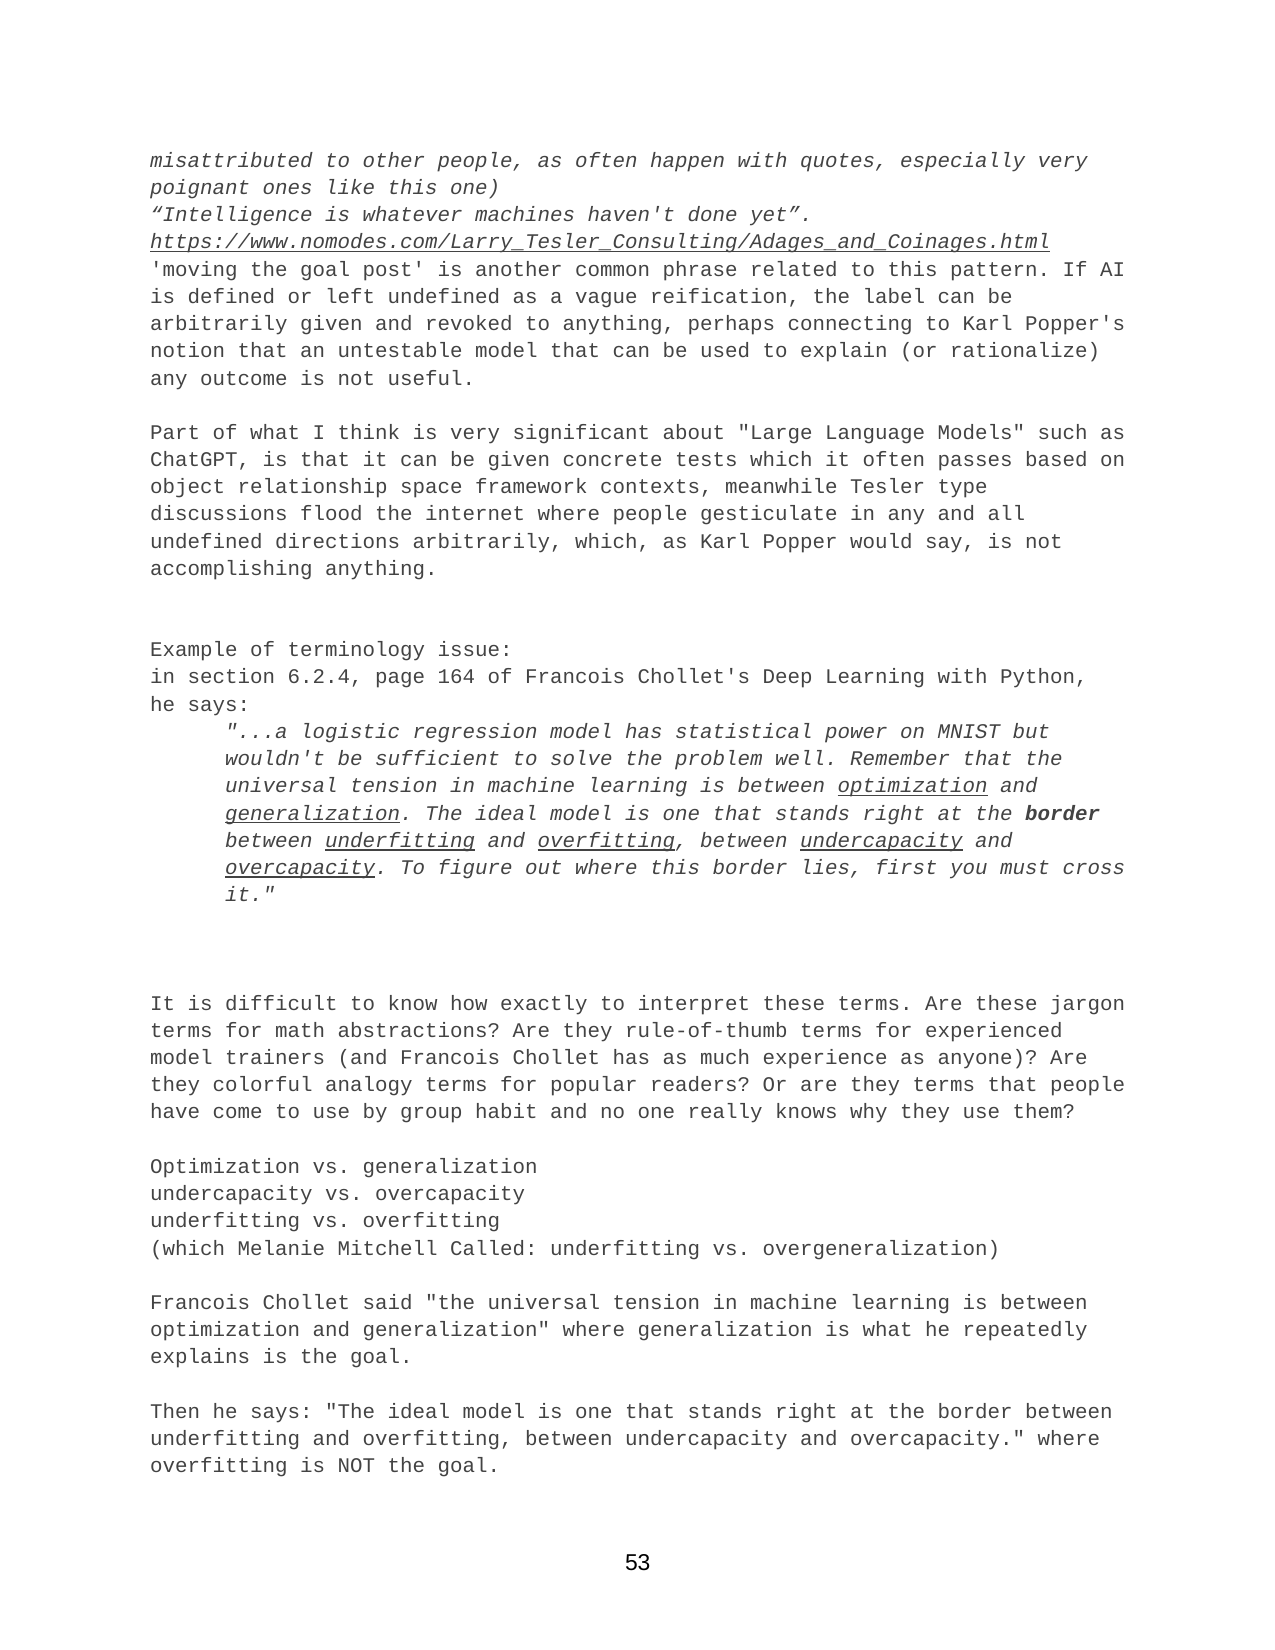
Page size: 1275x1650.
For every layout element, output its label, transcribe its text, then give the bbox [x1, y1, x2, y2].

text “Intelligence is whatever machines haven't done yet”. [150, 204, 1125, 228]
text Then he says: "The ideal model is one that stands right at the border between underfitting and overfitting, between undercapacity and overcapacity." where overfitting is NOT the goal. [150, 1401, 1125, 1479]
text 'moving the goal post' is another common phrase related to this pattern. If AI is defined or left undefined as a vague reification, the label can be arbitrarily given and revoked to anything, perhaps connecting to Karl Popper's notion that an untestable model that can be used to explain (or rationalize) any outcome is not useful. [150, 259, 1125, 391]
text misattributed to other people, as often happen with quotes, especially very poignant ones like this one) [150, 150, 1125, 201]
text underfitting vs. overfitting [150, 1210, 1125, 1234]
text "...a logistic regression model has statistical power on MNIST but wouldn't be sufficient to solve the problem well. Remember that the universal tension in machine learning is between optimization and generalization. The ideal model is one that stands right at the border between underfitting and overfitting, between undercapacity and overcapacity. To figure out where this border lies, first you must cross it." [225, 721, 1125, 908]
text Example of terminology issue: [150, 639, 1125, 663]
text https://www.nomodes.com/Larry_Tesler_Consulting/Adages_and_Coinages.html [150, 232, 1125, 255]
text undercapacity vs. overcapacity [150, 1183, 1125, 1207]
text It is difficult to know how exactly to interpret these terms. Are these jargon terms for math abstractions? Are they rule-of-thumb terms for experienced model trainers (and Francois Chollet has as much experience as anyone)? Are they colorful analogy terms for popular readers? Or are they terms that people have come to use by group habit and no one really knows why they use them? [150, 993, 1125, 1125]
text Part of what I think is very significant about "Large Language Models" such as ChatGPT, is that it can be given concrete tests which it often passes based on object relationship space framework contexts, meanwhile Tesler type discussions flood the internet where people gesticulate in any and all undefined directions arbitrarily, which, as Karl Popper would say, is not accomplishing anything. [150, 422, 1125, 581]
text he says: [150, 694, 1125, 717]
text (which Melanie Mitchell Called: underfitting vs. overgeneralization) [150, 1237, 1125, 1261]
text Optimization vs. generalization [150, 1156, 1125, 1179]
text Francois Chollet said "the universal tension in machine learning is between optimization and generalization" where generalization is what he repeatedly explains is the goal. [150, 1292, 1125, 1370]
text in section 6.2.4, page 164 of Francois Chollet's Deep Learning with Python, [150, 667, 1125, 690]
